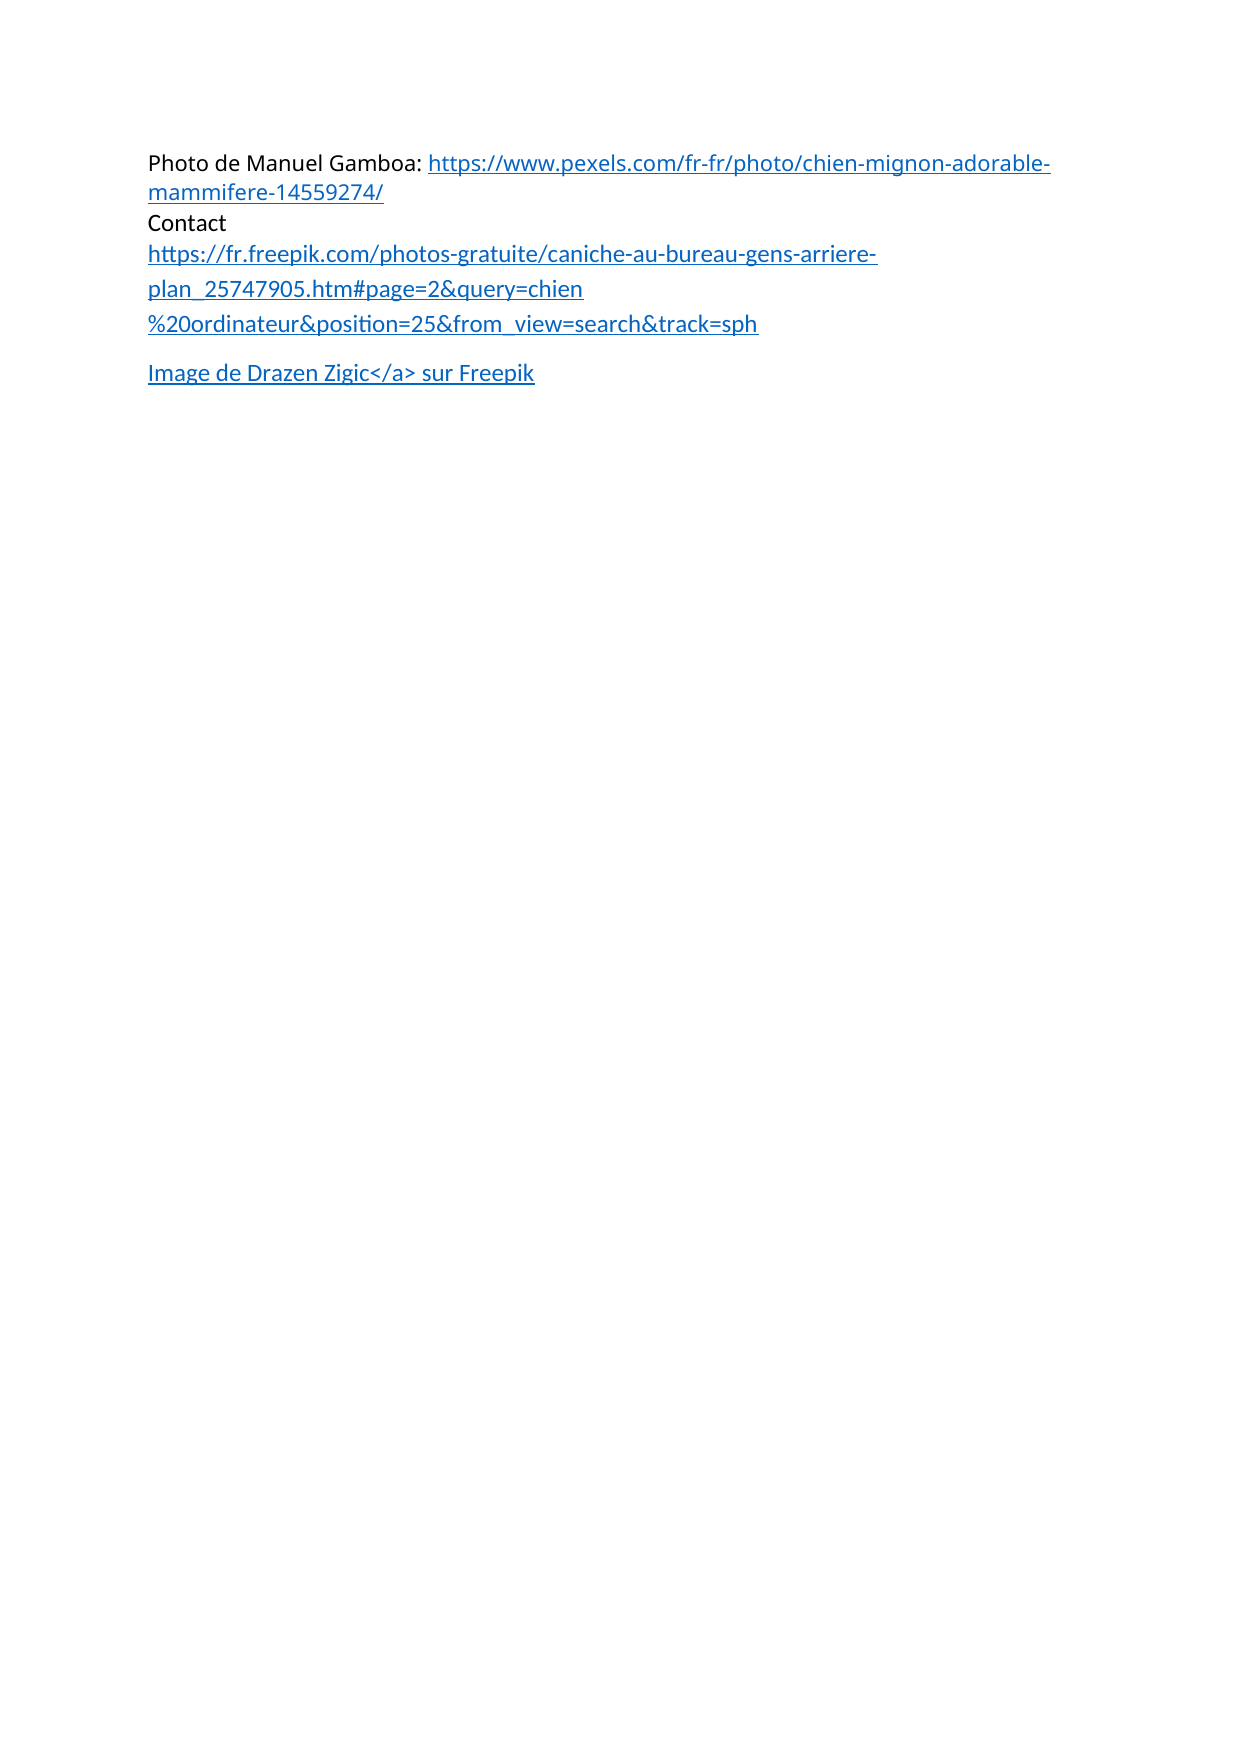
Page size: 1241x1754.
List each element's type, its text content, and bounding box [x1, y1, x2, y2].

text https://fr.freepik.com/photos-gratuite/caniche-au-bureau-gens-arriere-plan_25747905.htm#page=2&query=chien%20ordinateur&position=25&from_view=search&track=sph [148, 238, 1093, 338]
text Contact [148, 207, 1093, 238]
text Image de Drazen Zigic</a> sur Freepik [148, 357, 1093, 388]
text Photo de Manuel Gamboa: https://www.pexels.com/fr-fr/photo/chien-mignon-adorable-mammifere-14559274/ [148, 148, 1093, 207]
